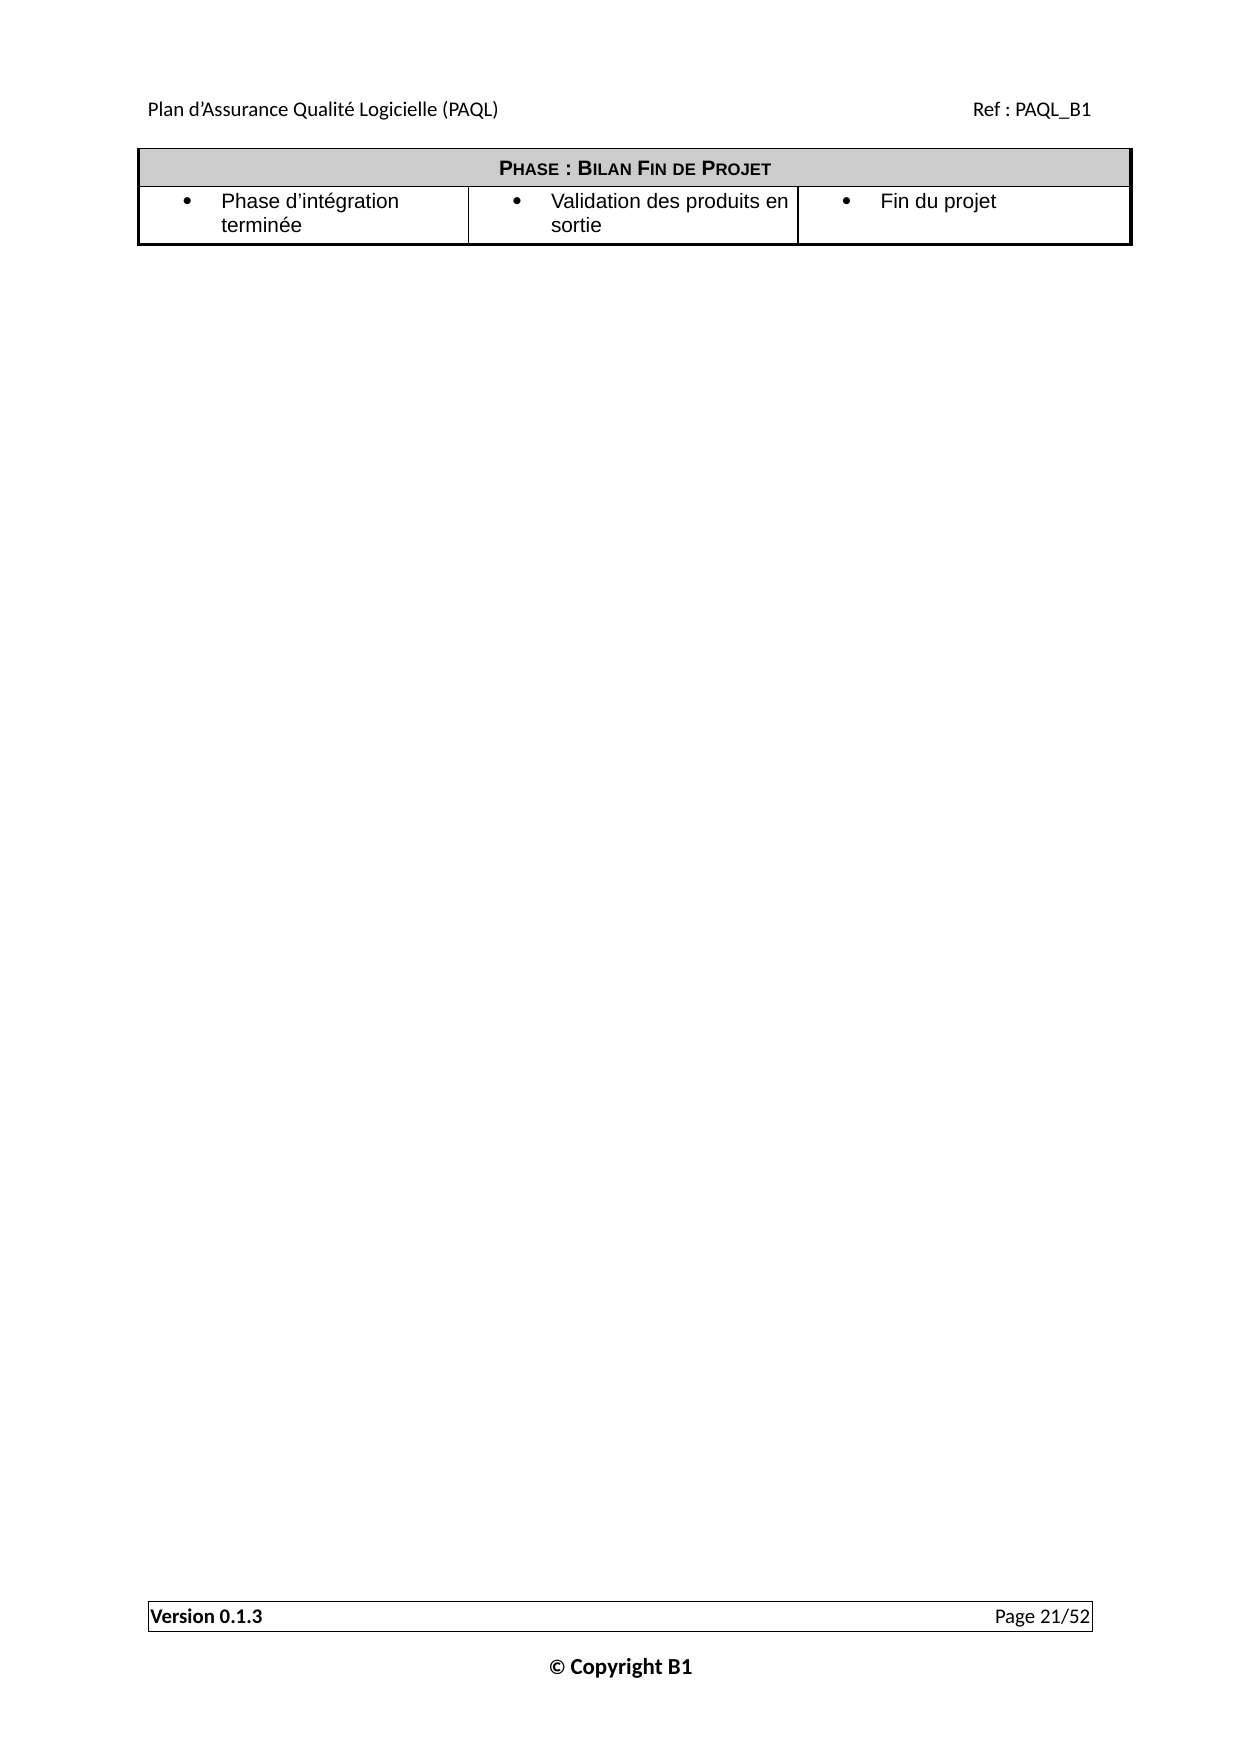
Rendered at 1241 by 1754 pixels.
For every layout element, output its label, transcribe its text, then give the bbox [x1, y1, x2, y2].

table_cell Fin du projet [799, 187, 1129, 243]
table_header Phase : Bilan Fin de Projet [140, 149, 1129, 186]
table_cell Validation des produits en sortie [469, 187, 797, 243]
table_cell Phase d’intégration terminée [140, 187, 468, 243]
